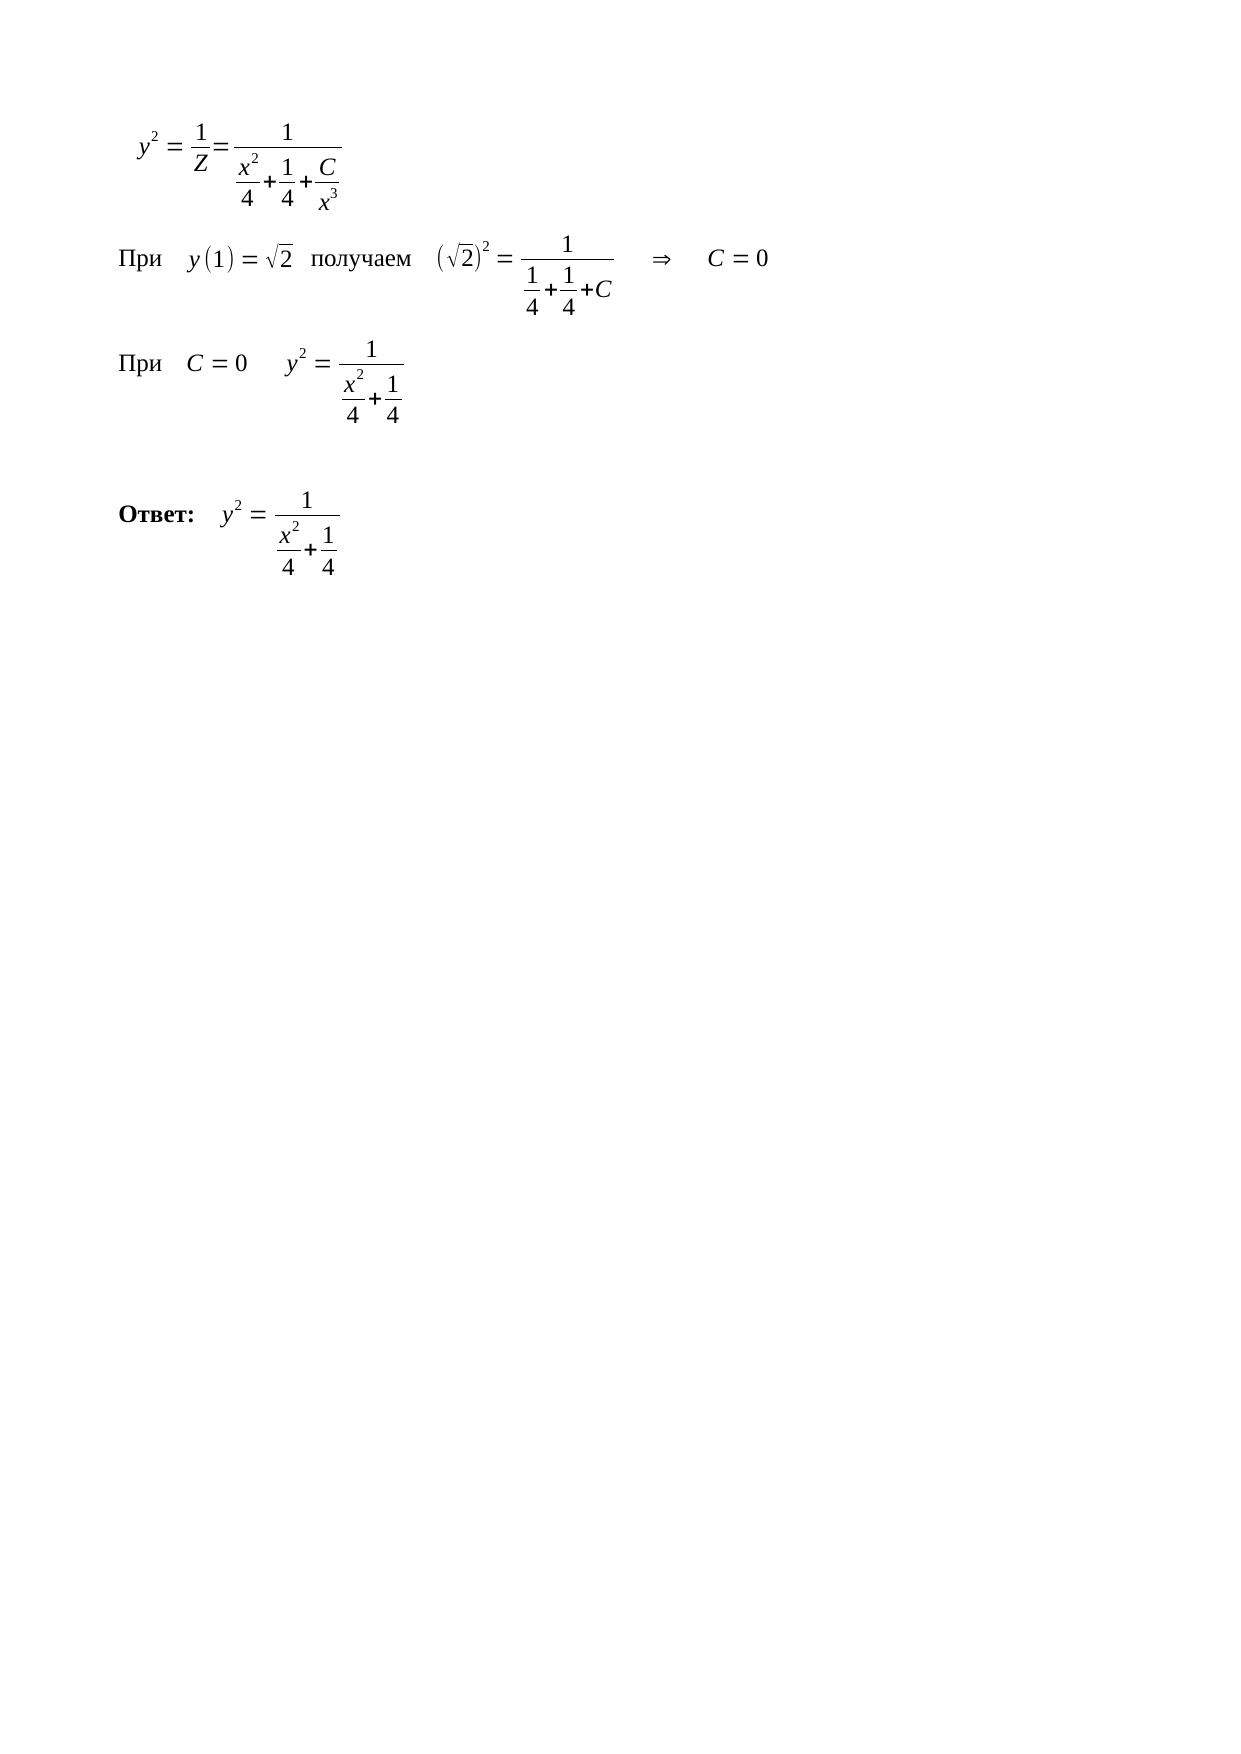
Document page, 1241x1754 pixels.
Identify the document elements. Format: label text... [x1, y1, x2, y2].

text При получаем [118, 230, 1163, 320]
text Ответ: [118, 486, 1163, 580]
text При [118, 335, 1163, 429]
